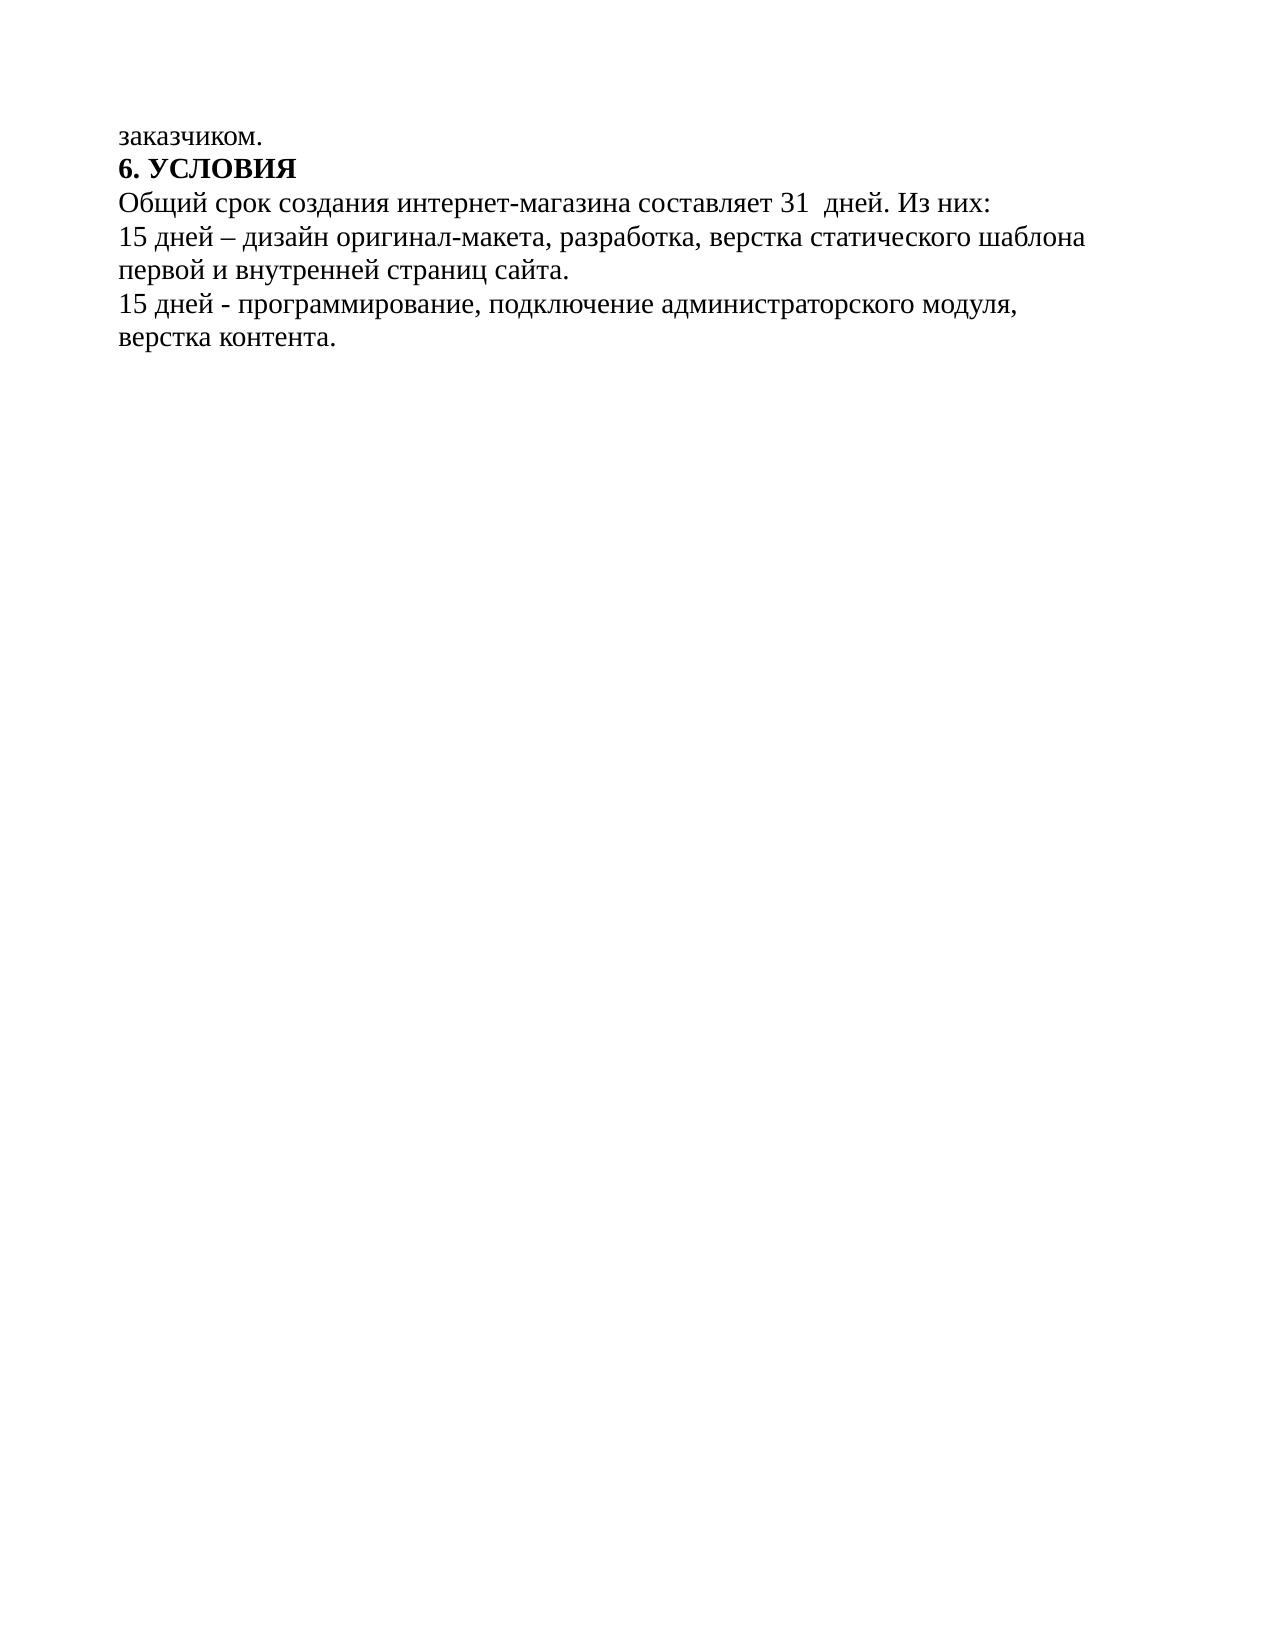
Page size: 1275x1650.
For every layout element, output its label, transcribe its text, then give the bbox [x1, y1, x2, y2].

text 15 дней – дизайн оригинал-макета, разработка, верстка статического шаблона первой и внутренней страниц сайта. [118, 219, 1157, 286]
text верстка контента. [118, 319, 1157, 353]
text заказчиком. [118, 118, 1157, 152]
text 15 дней - программирование, подключение администраторского модуля, [118, 286, 1157, 319]
text Общий срок создания интернет-магазина составляет 31 дней. Из них: [118, 185, 1157, 219]
text 6. УСЛОВИЯ [118, 152, 1157, 185]
